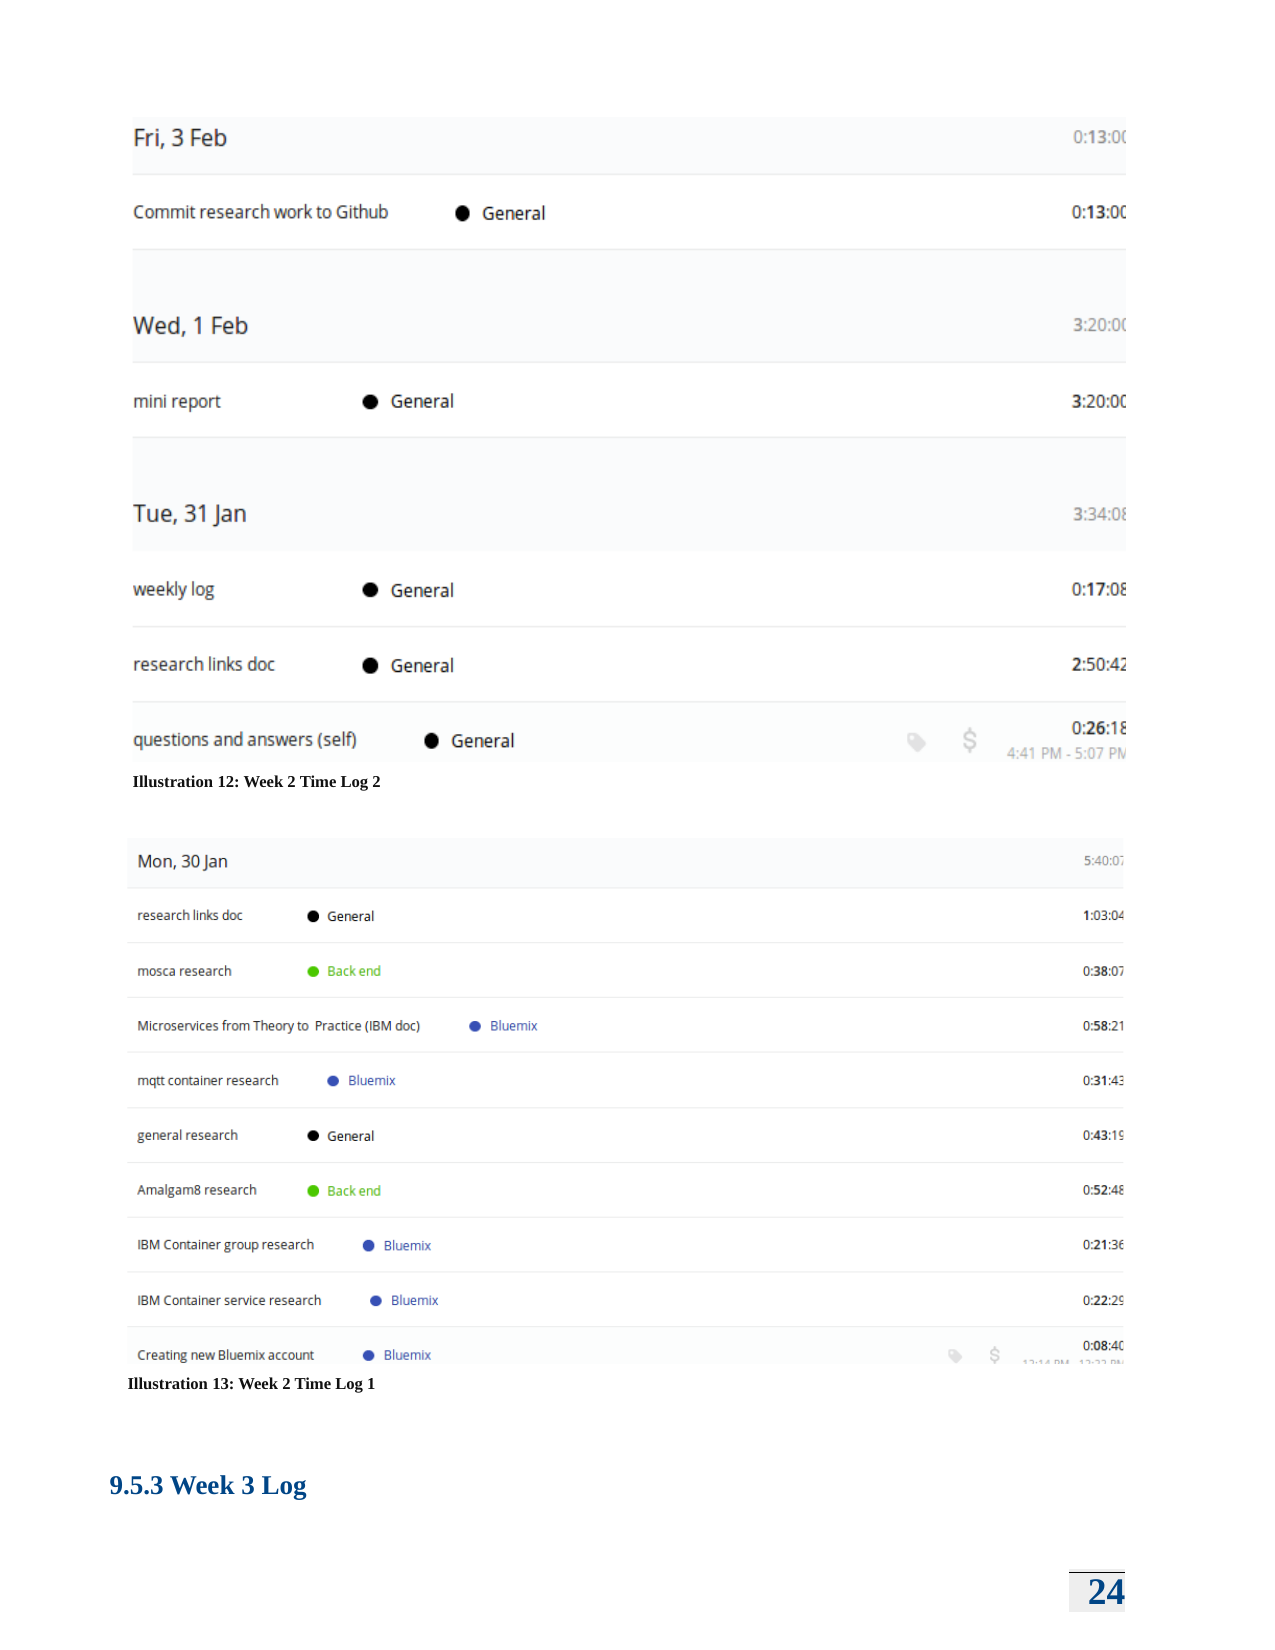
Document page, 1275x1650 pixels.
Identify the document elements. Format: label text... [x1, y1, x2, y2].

subtitle 9.5.3 Week 3 Log [109, 1469, 1125, 1500]
text Illustration 12: Week 2 Time Log 2 [132, 762, 1126, 791]
picture [132, 117, 1126, 762]
picture [127, 838, 1124, 1364]
text Illustration 13: Week 2 Time Log 1 [127, 1364, 1123, 1393]
